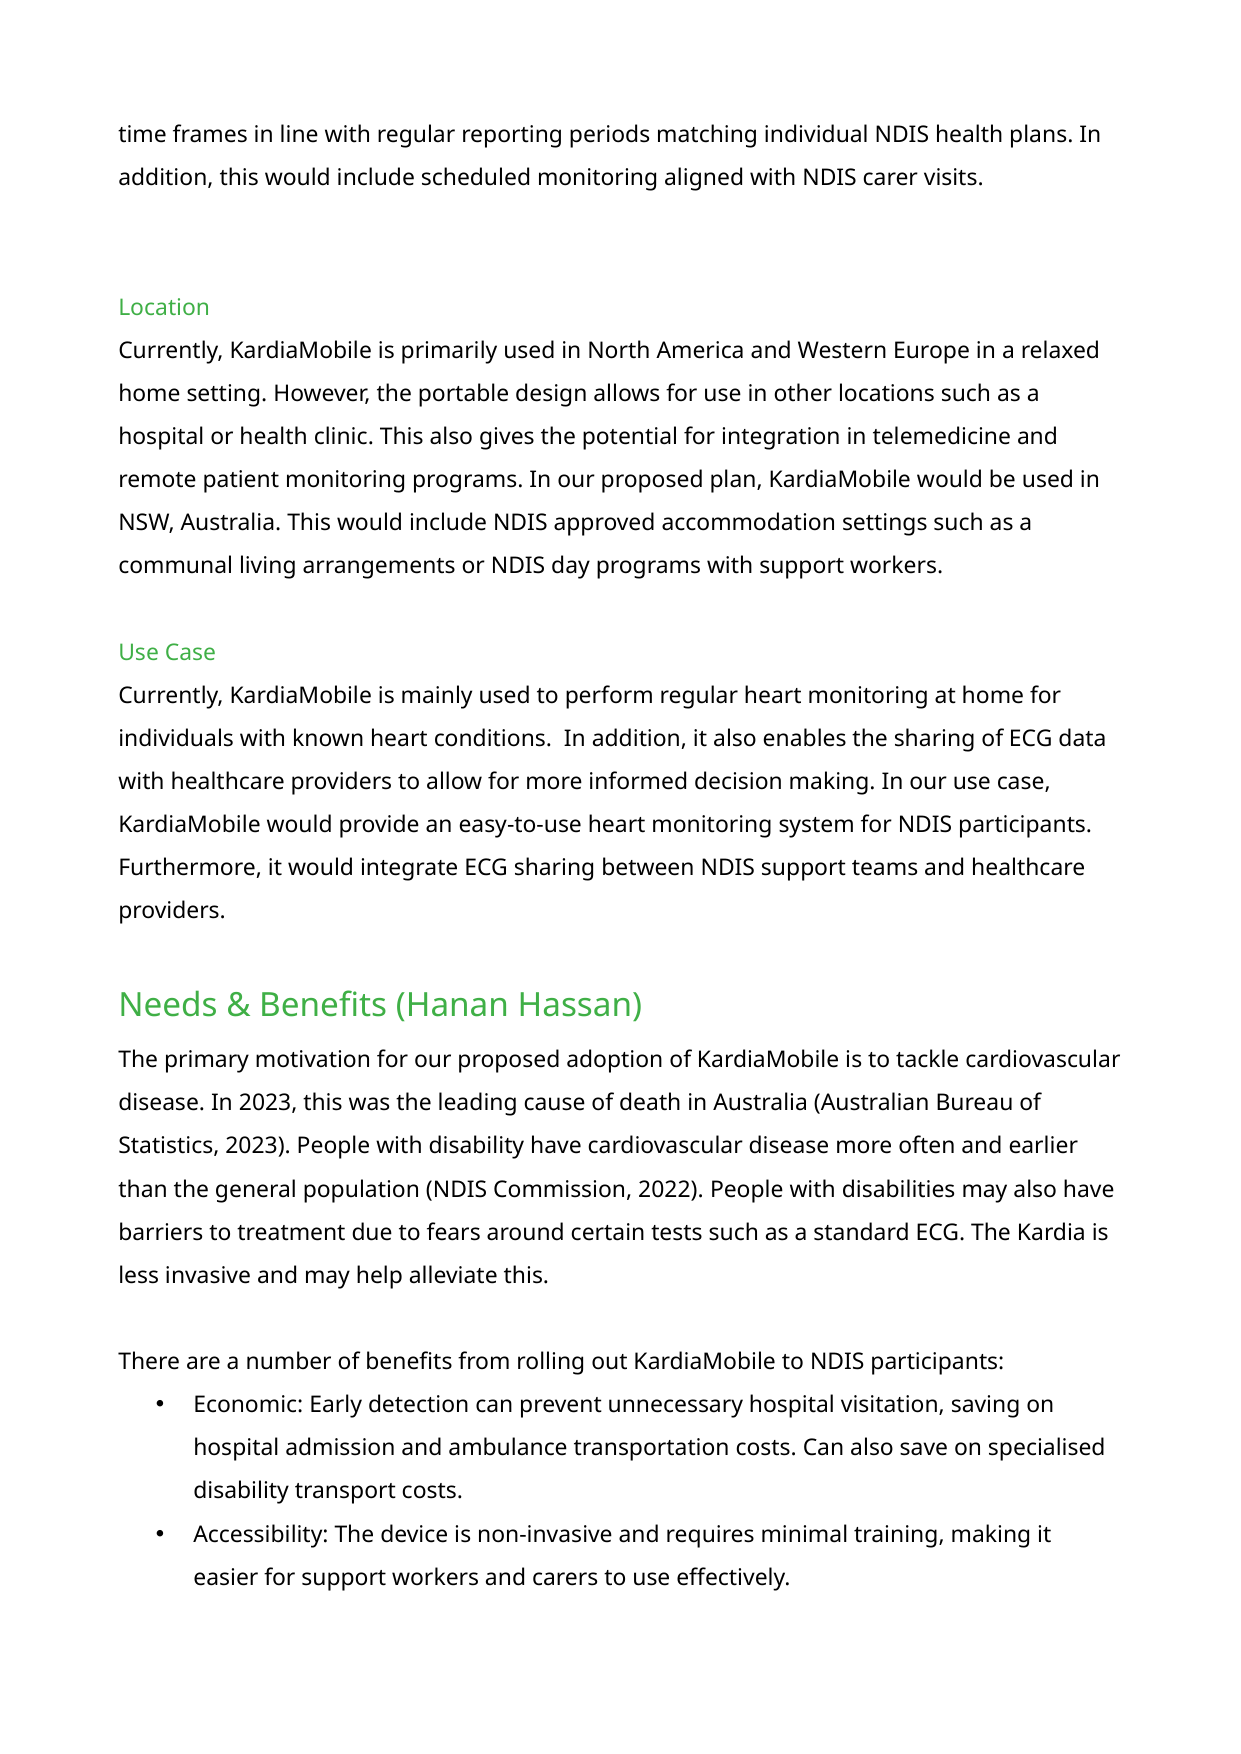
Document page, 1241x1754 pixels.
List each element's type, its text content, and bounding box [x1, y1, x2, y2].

text Currently, KardiaMobile is mainly used to perform regular heart monitoring at home for individuals with known heart conditions. In addition, it also enables the sharing of ECG data with healthcare providers to allow for more informed decision making. In our use case, KardiaMobile would provide an easy-to-use heart monitoring system for NDIS participants. Furthermore, it would integrate ECG sharing between NDIS support teams and healthcare providers. [118, 679, 1122, 926]
text Currently, KardiaMobile is primarily used in North America and Western Europe in a relaxed home setting. However, the portable design allows for use in other locations such as a hospital or health clinic. This also gives the potential for integration in telemedicine and remote patient monitoring programs. In our proposed plan, KardiaMobile would be used in NSW, Australia. This would include NDIS approved accommodation settings such as a communal living arrangements or NDIS day programs with support workers. [118, 334, 1122, 581]
text The primary motivation for our proposed adoption of KardiaMobile is to tackle cardiovascular disease. In 2023, this was the leading cause of death in Australia (Australian Bureau of Statistics, 2023). People with disability have cardiovascular disease more often and earlier than the general population (NDIS Commission, 2022). People with disabilities may also have barriers to treatment due to fears around certain tests such as a standard ECG. The Kardia is less invasive and may help alleviate this. [118, 1043, 1122, 1290]
text Use Case [118, 636, 1122, 667]
text Needs & Benefits (Hanan Hassan) [118, 981, 1122, 1026]
text There are a number of benefits from rolling out KardiaMobile to NDIS participants: [118, 1345, 1122, 1376]
list Economic: Early detection can prevent unnecessary hospital visitation, saving on hospital admission and ambulance transportation costs. Can also save on specialised disability transport costs. [156, 1388, 1122, 1506]
list Accessibility: The device is non-invasive and requires minimal training, making it easier for support workers and carers to use effectively. [156, 1518, 1122, 1592]
text time frames in line with regular reporting periods matching individual NDIS health plans. In addition, this would include scheduled monitoring aligned with NDIS carer visits. [118, 118, 1122, 192]
text Location [118, 291, 1122, 322]
